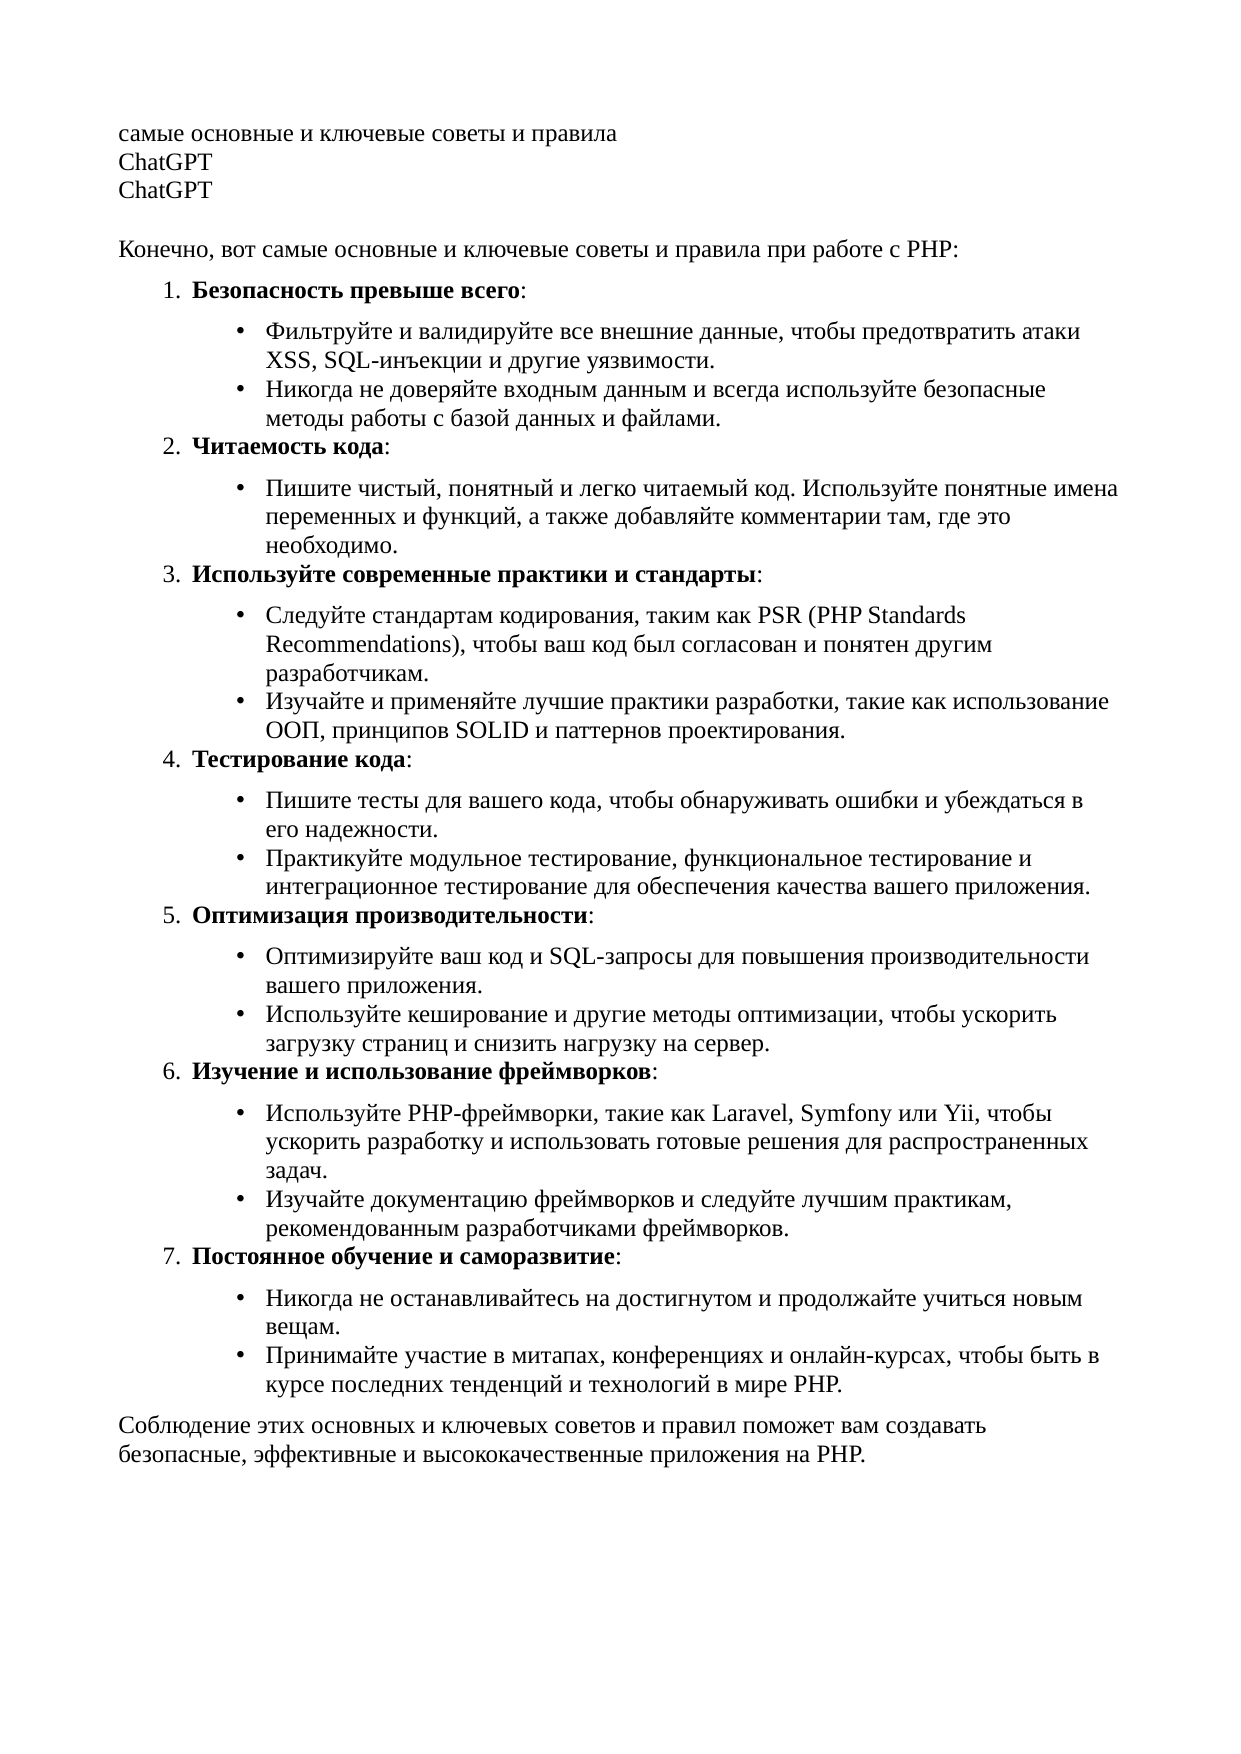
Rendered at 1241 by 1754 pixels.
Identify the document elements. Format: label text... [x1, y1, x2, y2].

text самые основные и ключевые советы и правила [118, 118, 1122, 147]
text ChatGPT [118, 147, 1122, 176]
text Соблюдение этих основных и ключевых советов и правил поможет вам создавать безопасные, эффективные и высококачественные приложения на PHP. [118, 1410, 1122, 1468]
list Практикуйте модульное тестирование, функциональное тестирование и интеграционное тестирование для обеспечения качества вашего приложения. [236, 843, 1122, 900]
list Оптимизируйте ваш код и SQL-запросы для повышения производительности вашего приложения. [236, 941, 1122, 999]
list Используйте современные практики и стандарты: [162, 559, 1122, 588]
list Используйте PHP-фреймворки, такие как Laravel, Symfony или Yii, чтобы ускорить разработку и использовать готовые решения для распространенных задач. [236, 1098, 1122, 1184]
list Никогда не доверяйте входным данным и всегда используйте безопасные методы работы с базой данных и файлами. [236, 374, 1122, 431]
list Тестирование кода: [162, 744, 1122, 773]
list Изучение и использование фреймворков: [162, 1056, 1122, 1085]
list Фильтруйте и валидируйте все внешние данные, чтобы предотвратить атаки XSS, SQL-инъекции и другие уязвимости. [236, 316, 1122, 374]
text Конечно, вот самые основные и ключевые советы и правила при работе с PHP: [118, 234, 1122, 263]
list Пишите тесты для вашего кода, чтобы обнаруживать ошибки и убеждаться в его надежности. [236, 785, 1122, 843]
list Изучайте и применяйте лучшие практики разработки, такие как использование ООП, принципов SOLID и паттернов проектирования. [236, 686, 1122, 744]
text ChatGPT [118, 176, 1122, 204]
list Пишите чистый, понятный и легко читаемый код. Используйте понятные имена переменных и функций, а также добавляйте комментарии там, где это необходимо. [236, 473, 1122, 559]
list Используйте кеширование и другие методы оптимизации, чтобы ускорить загрузку страниц и снизить нагрузку на сервер. [236, 999, 1122, 1056]
list Изучайте документацию фреймворков и следуйте лучшим практикам, рекомендованным разработчиками фреймворков. [236, 1184, 1122, 1241]
list Читаемость кода: [162, 431, 1122, 460]
list Постоянное обучение и саморазвитие: [162, 1241, 1122, 1270]
list Никогда не останавливайтесь на достигнутом и продолжайте учиться новым вещам. [236, 1283, 1122, 1340]
list Оптимизация производительности: [162, 900, 1122, 929]
list Принимайте участие в митапах, конференциях и онлайн-курсах, чтобы быть в курсе последних тенденций и технологий в мире PHP. [236, 1340, 1122, 1398]
list Безопасность превыше всего: [162, 275, 1122, 304]
list Следуйте стандартам кодирования, таким как PSR (PHP Standards Recommendations), чтобы ваш код был согласован и понятен другим разработчикам. [236, 600, 1122, 686]
